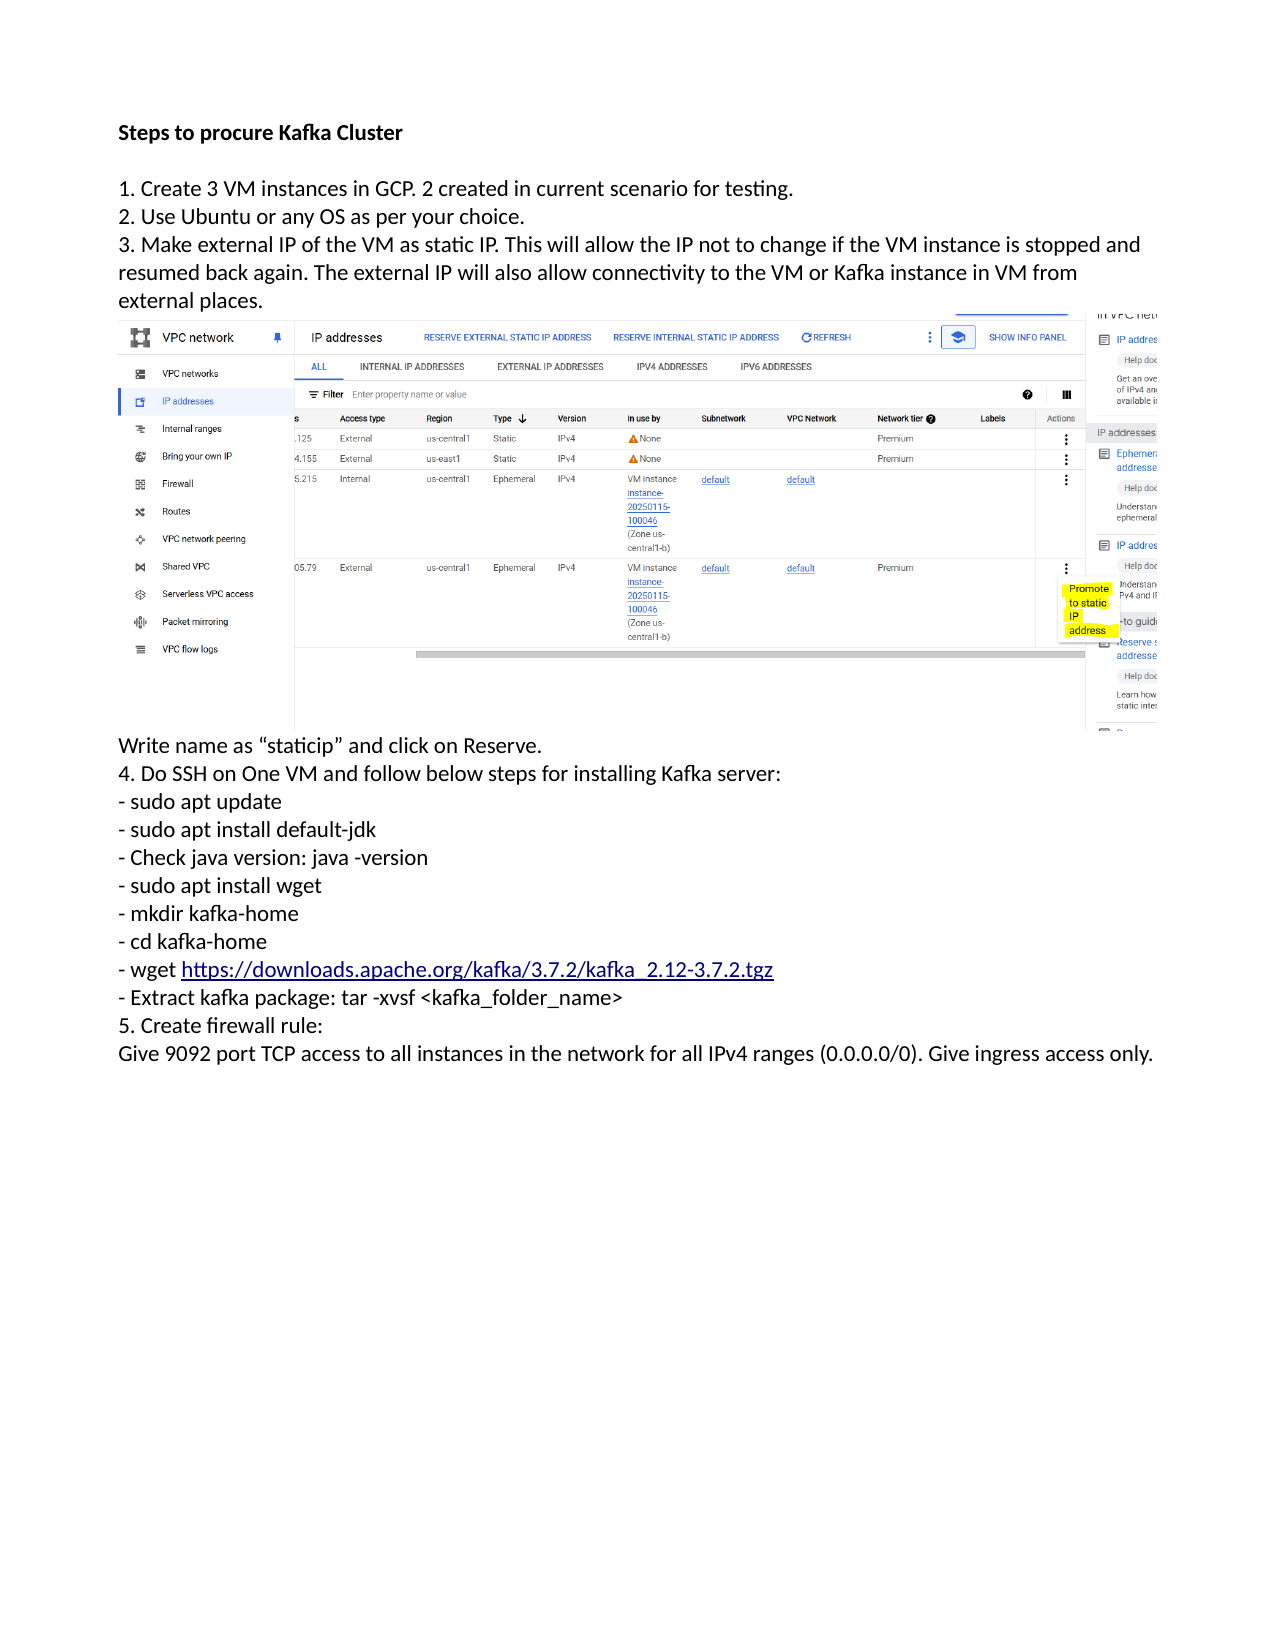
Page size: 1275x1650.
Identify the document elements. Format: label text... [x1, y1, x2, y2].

text - sudo apt install wget [118, 871, 1157, 899]
picture [118, 314, 1157, 731]
text Give 9092 port TCP access to all instances in the network for all IPv4 ranges (0.0.0.0/0). Give ingress access only. [118, 1039, 1157, 1067]
text - wget https://downloads.apache.org/kafka/3.7.2/kafka_2.12-3.7.2.tgz [118, 955, 1157, 983]
text - mkdir kafka-home [118, 899, 1157, 927]
text - Extract kafka package: tar -xvsf <kafka_folder_name> [118, 983, 1157, 1011]
text 2. Use Ubuntu or any OS as per your choice. [118, 202, 1157, 230]
text 4. Do SSH on One VM and follow below steps for installing Kafka server: [118, 759, 1157, 787]
text 5. Create firewall rule: [118, 1011, 1157, 1039]
text Steps to procure Kafka Cluster [118, 118, 1157, 146]
text 3. Make external IP of the VM as static IP. This will allow the IP not to change if the VM instance is stopped and resumed back again. The external IP will also allow connectivity to the VM or Kafka instance in VM from external places. [118, 230, 1157, 314]
text 1. Create 3 VM instances in GCP. 2 created in current scenario for testing. [118, 174, 1157, 202]
text - Check java version: java -version [118, 843, 1157, 871]
text - sudo apt install default-jdk [118, 815, 1157, 843]
text - cd kafka-home [118, 927, 1157, 955]
text - sudo apt update [118, 787, 1157, 815]
text Write name as “staticip” and click on Reserve. [118, 731, 1157, 759]
